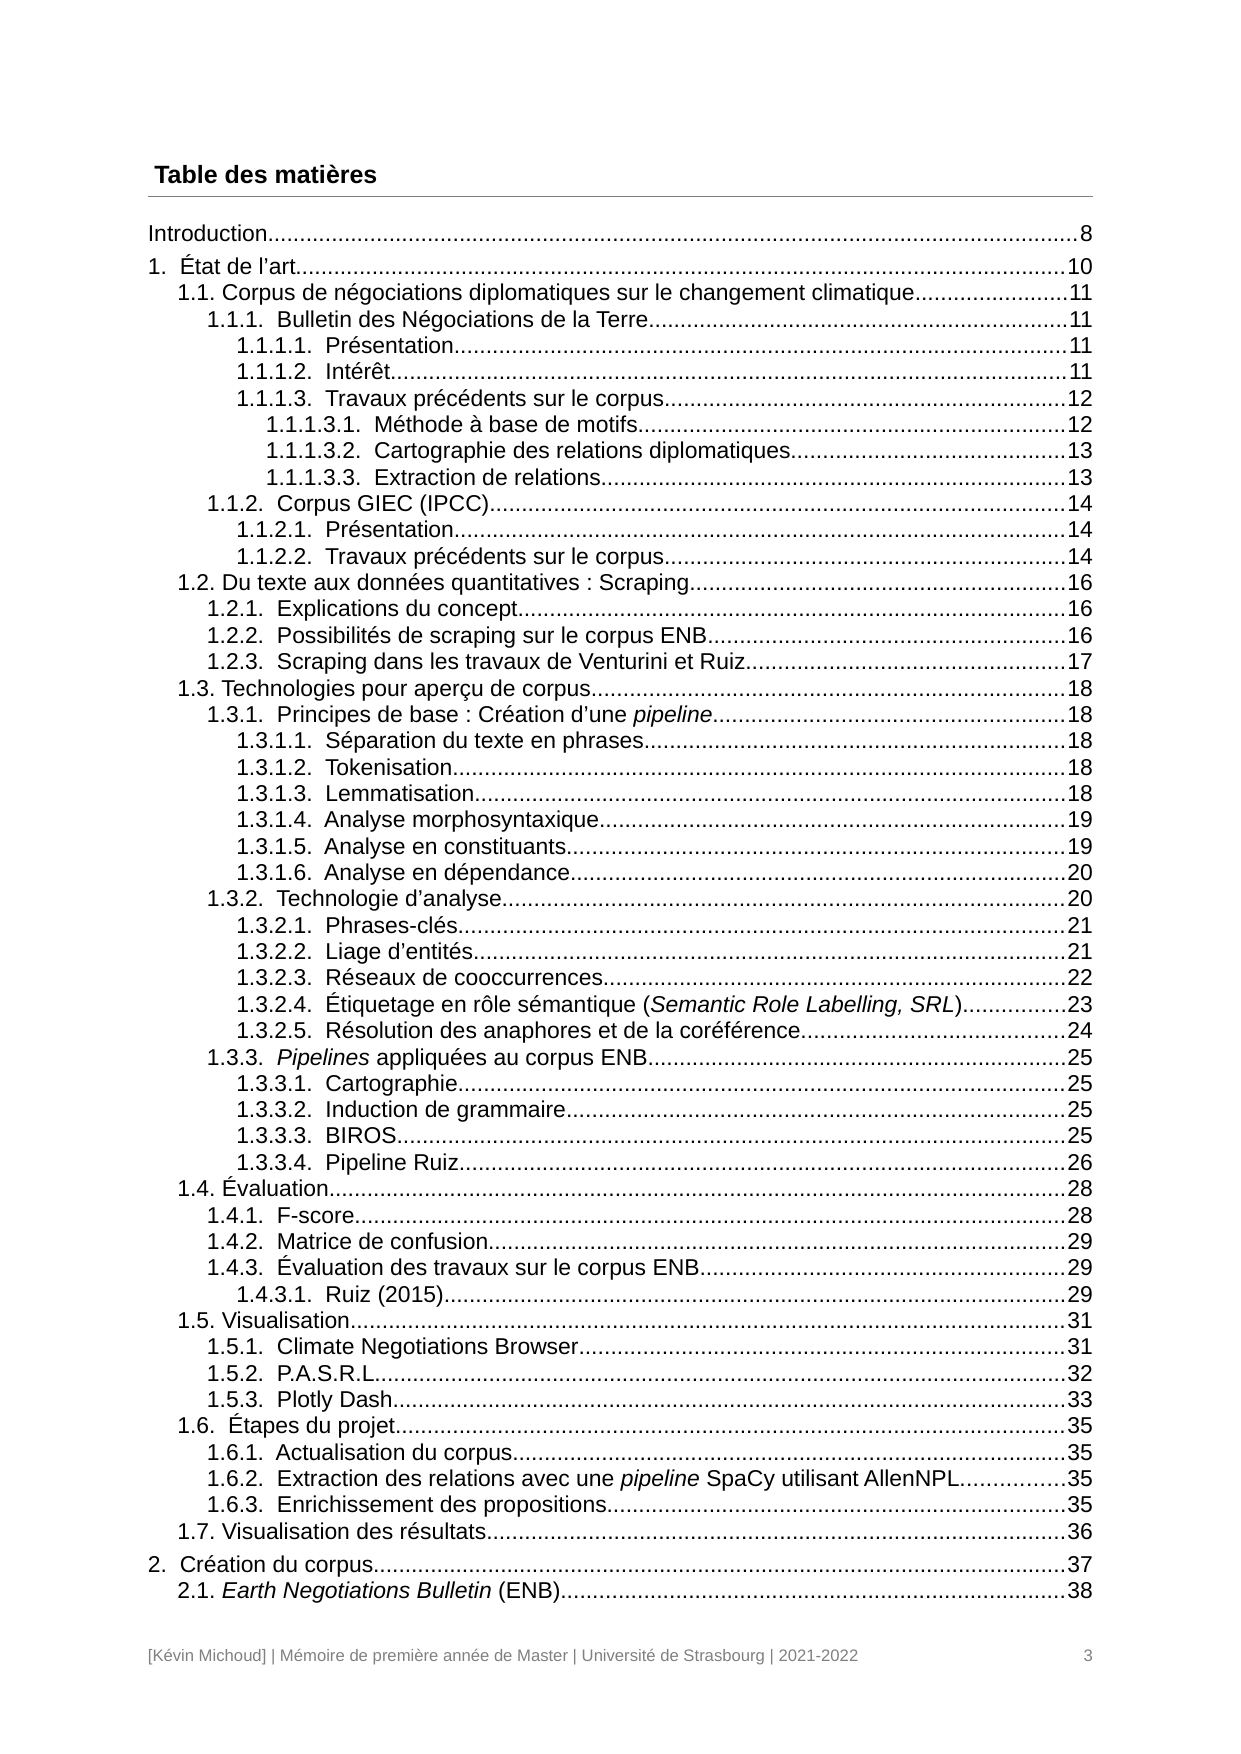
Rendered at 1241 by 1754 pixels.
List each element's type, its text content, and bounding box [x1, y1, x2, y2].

text 1.1.1. Bulletin des Négociations de la Terre 11 [207, 306, 1093, 332]
text 1.3.2. Technologie d’analyse 20 [207, 885, 1093, 912]
text 1.3.2.2. Liage d’entités 21 [236, 938, 1093, 964]
text 1.5. Visualisation 31 [177, 1307, 1093, 1333]
text 1.3.3.3. BIROS 25 [236, 1122, 1093, 1149]
text 1.3.1.2. Tokenisation 18 [236, 753, 1093, 780]
text 1.3.2.1. Phrases-clés 21 [236, 912, 1093, 938]
text Introduction 8 [148, 220, 1093, 246]
text 1.4.3.1. Ruiz (2015) 29 [236, 1281, 1093, 1307]
text 1.3.3.4. Pipeline Ruiz 26 [236, 1149, 1093, 1175]
text 1.3.1.4. Analyse morphosyntaxique 19 [236, 806, 1093, 833]
text 1.1.1.2. Intérêt 11 [236, 358, 1093, 384]
text 1.3.1.3. Lemmatisation 18 [236, 780, 1093, 806]
text 1.3.2.3. Réseaux de cooccurrences 22 [236, 964, 1093, 991]
text 1.5.1. Climate Negotiations Browser 31 [207, 1333, 1093, 1360]
text 2. Création du corpus 37 [148, 1551, 1093, 1577]
text 1.4.3. Évaluation des travaux sur le corpus ENB 29 [207, 1254, 1093, 1281]
text 1.2.1. Explications du concept 16 [207, 595, 1093, 622]
text 1.1.1.3. Travaux précédents sur le corpus 12 [236, 384, 1093, 411]
text 1.1.1.3.2. Cartographie des relations diplomatiques 13 [266, 437, 1093, 464]
text 1.1.1.3.3. Extraction de relations 13 [266, 464, 1093, 490]
text 1.1.2. Corpus GIEC (IPCC) 14 [207, 490, 1093, 516]
text 1.3.1.5. Analyse en constituants 19 [236, 833, 1093, 859]
subtitle Table des matières [148, 154, 1093, 196]
text 1.2. Du texte aux données quantitatives : Scraping 16 [177, 569, 1093, 595]
text 1.4. Évaluation 28 [177, 1175, 1093, 1202]
text 1.5.3. Plotly Dash 33 [207, 1386, 1093, 1412]
text 1.3.2.4. Étiquetage en rôle sémantique (Semantic Role Labelling, SRL) 23 [236, 991, 1093, 1017]
text 1.3.1.6. Analyse en dépendance 20 [236, 859, 1093, 885]
text 1.4.2. Matrice de confusion 29 [207, 1228, 1093, 1254]
text 1.6. Étapes du projet 35 [177, 1412, 1093, 1439]
text 1.3.1. Principes de base : Création d’une pipeline 18 [207, 701, 1093, 727]
text 1. État de l’art 10 [148, 253, 1093, 279]
text 1.3. Technologies pour aperçu de corpus 18 [177, 674, 1093, 701]
text 1.3.3.1. Cartographie 25 [236, 1070, 1093, 1096]
text 1.3.3. Pipelines appliquées au corpus ENB 25 [207, 1043, 1093, 1070]
text 1.6.3. Enrichissement des propositions 35 [207, 1491, 1093, 1518]
text 1.6.2. Extraction des relations avec une pipeline SpaCy utilisant AllenNPL 35 [207, 1465, 1093, 1491]
text 1.1.2.2. Travaux précédents sur le corpus 14 [236, 543, 1093, 569]
text 1.7. Visualisation des résultats 36 [177, 1518, 1093, 1544]
text 1.6.1. Actualisation du corpus 35 [207, 1439, 1093, 1465]
text 1.3.1.1. Séparation du texte en phrases 18 [236, 727, 1093, 753]
text 1.1.1.3.1. Méthode à base de motifs 12 [266, 411, 1093, 437]
text 1.3.2.5. Résolution des anaphores et de la coréférence 24 [236, 1017, 1093, 1043]
text 1.4.1. F-score 28 [207, 1202, 1093, 1228]
text 1.1.1.1. Présentation 11 [236, 332, 1093, 358]
text 1.3.3.2. Induction de grammaire 25 [236, 1096, 1093, 1122]
text 1.2.2. Possibilités de scraping sur le corpus ENB 16 [207, 622, 1093, 648]
text 1.1.2.1. Présentation 14 [236, 516, 1093, 543]
text 1.5.2. P.A.S.R.L 32 [207, 1360, 1093, 1386]
text 2.1. Earth Negotiations Bulletin (ENB) 38 [177, 1577, 1093, 1603]
text 1.2.3. Scraping dans les travaux de Venturini et Ruiz 17 [207, 648, 1093, 674]
text 1.1. Corpus de négociations diplomatiques sur le changement climatique 11 [177, 279, 1093, 306]
